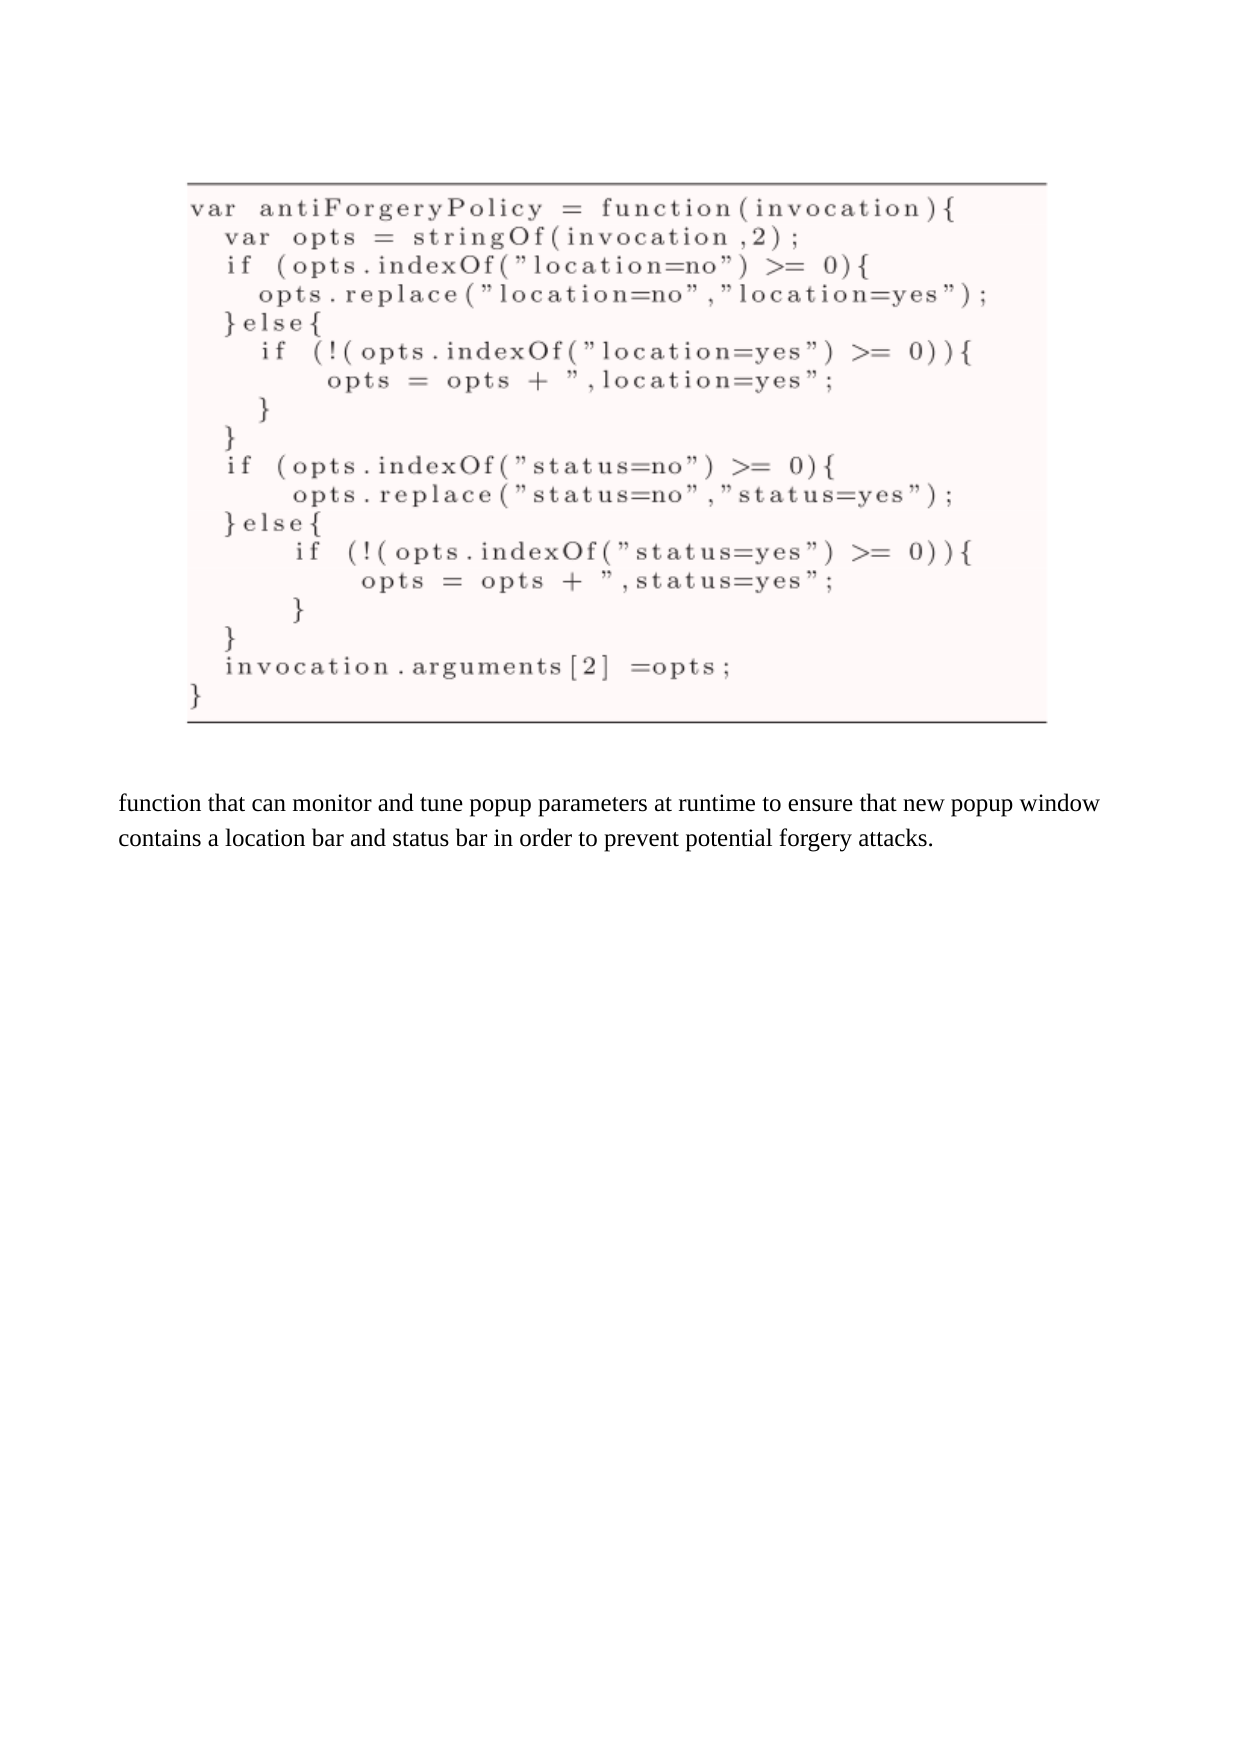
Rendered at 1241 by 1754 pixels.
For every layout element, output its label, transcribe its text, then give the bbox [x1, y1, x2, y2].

picture [183, 118, 1057, 734]
text function that can monitor and tune popup parameters at runtime to ensure that new popup window contains a location bar and status bar in order to prevent potential forgery attacks. [118, 788, 1122, 852]
